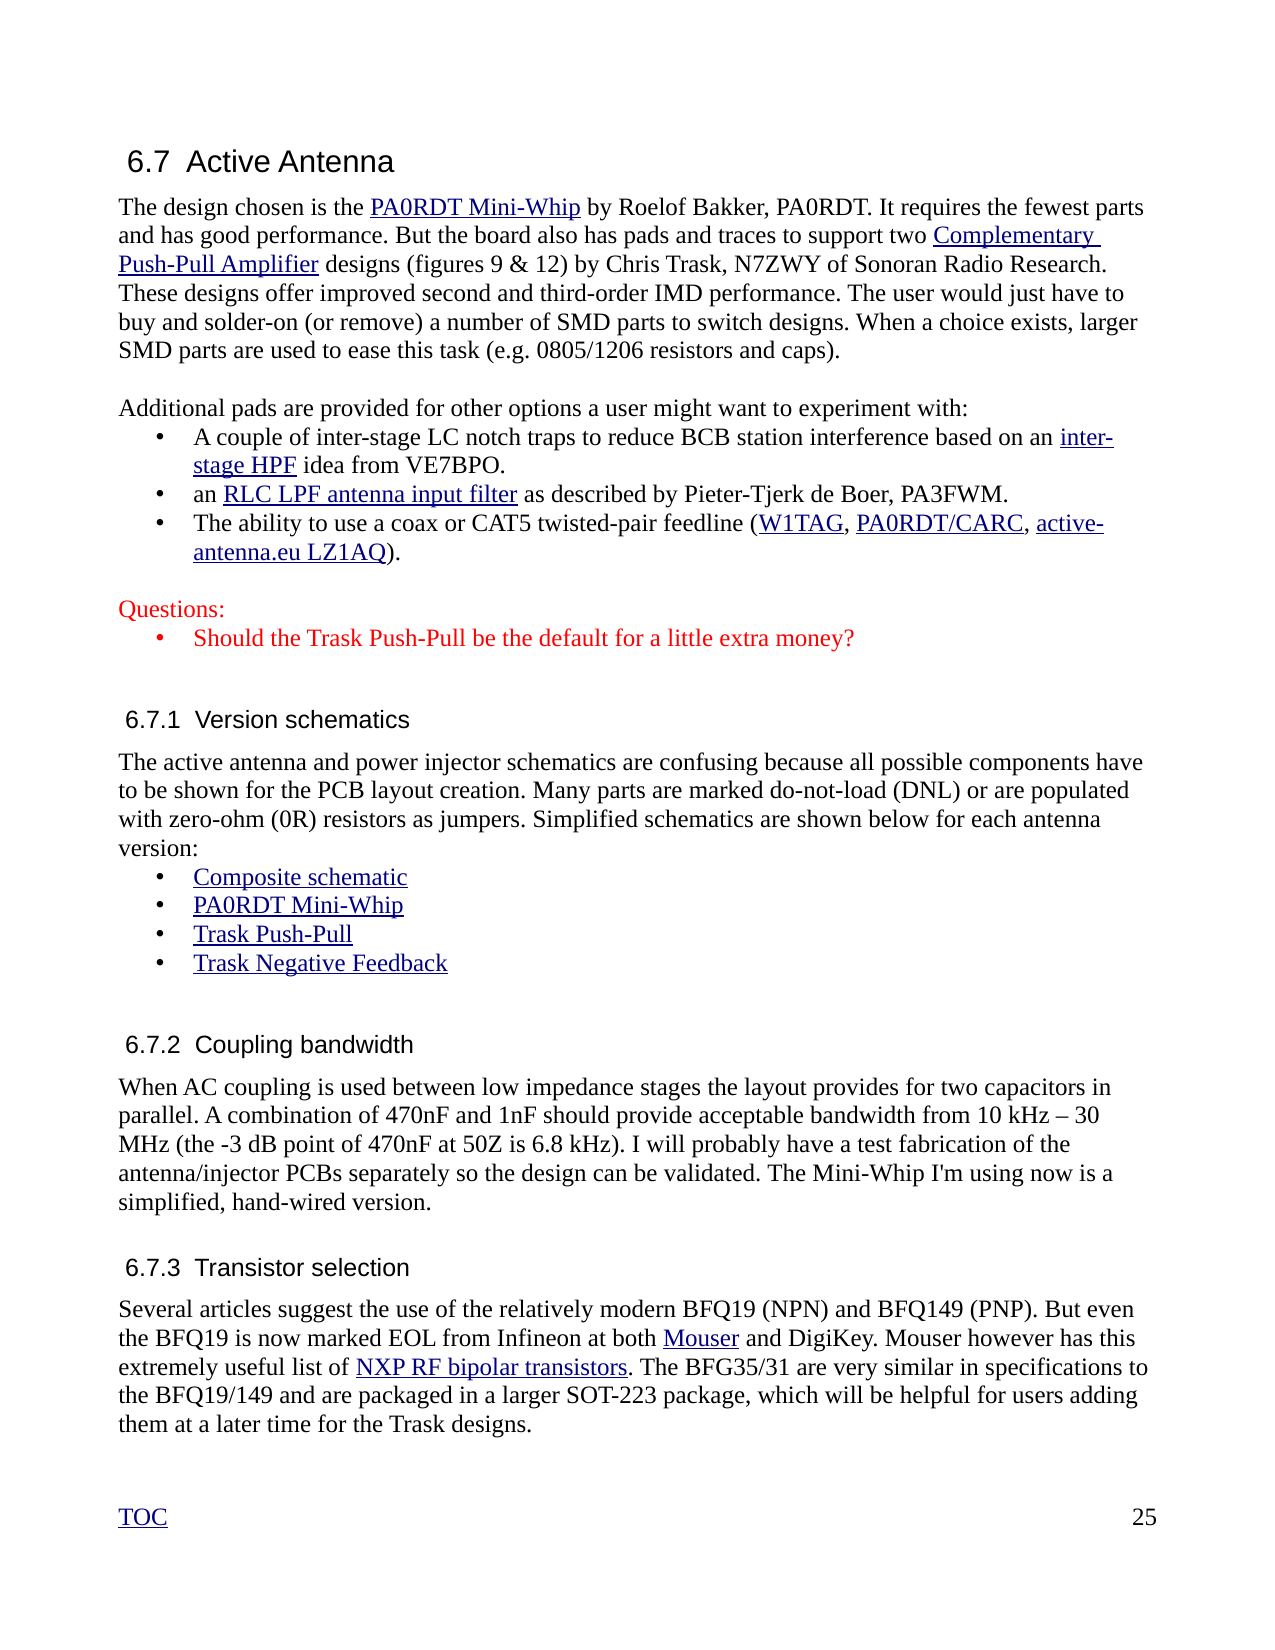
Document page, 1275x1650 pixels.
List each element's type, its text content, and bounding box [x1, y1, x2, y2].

text The design chosen is the PA0RDT Mini-Whip by Roelof Bakker, PA0RDT. It requires the fewest parts and has good performance. But the board also has pads and traces to support two Complementary Push-Pull Amplifier designs (figures 9 & 12) by Chris Trask, N7ZWY of Sonoran Radio Research. These designs offer improved second and third-order IMD performance. The user would just have to buy and solder-on (or remove) a number of SMD parts to switch designs. When a choice exists, larger SMD parts are used to ease this task (e.g. 0805/1206 resistors and caps). [118, 192, 1157, 364]
subtitle Transistor selection [118, 1253, 1157, 1282]
text When AC coupling is used between low impedance stages the layout provides for two capacitors in parallel. A combination of 470nF and 1nF should provide acceptable bandwidth from 10 kHz – 30 MHz (the -3 dB point of 470nF at 50Z is 6.8 kHz). I will probably have a test fabrication of the antenna/injector PCBs separately so the design can be validated. The Mini-Whip I'm using now is a simplified, hand-wired version. [118, 1072, 1157, 1215]
text The active antenna and power injector schematics are confusing because all possible components have to be shown for the PCB layout creation. Many parts are marked do-not-load (DNL) or are populated with zero-ohm (0R) resistors as jumpers. Simplified schematics are shown below for each antenna version: [118, 747, 1157, 862]
list an RLC LPF antenna input filter as described by Pieter-Tjerk de Boer, PA3FWM. [156, 479, 1157, 508]
text Additional pads are provided for other options a user might want to experiment with: [118, 393, 1157, 422]
text Questions: [118, 594, 1157, 623]
list Trask Push-Pull [156, 919, 1157, 948]
list The ability to use a coax or CAT5 twisted-pair feedline (W1TAG, PA0RDT/CARC, active-antenna.eu LZ1AQ). [156, 508, 1157, 565]
list PA0RDT Mini-Whip [156, 890, 1157, 919]
list Trask Negative Feedback [156, 948, 1157, 977]
subtitle Coupling bandwidth [118, 1030, 1157, 1059]
list Should the Trask Push-Pull be the default for a little extra money? [156, 623, 1157, 652]
list A couple of inter-stage LC notch traps to reduce BCB station interference based on an inter-stage HPF idea from VE7BPO. [156, 422, 1157, 479]
list Composite schematic [156, 862, 1157, 890]
text Several articles suggest the use of the relatively modern BFQ19 (NPN) and BFQ149 (PNP). But even the BFQ19 is now marked EOL from Infineon at both Mouser and DigiKey. Mouser however has this extremely useful list of NXP RF bipolar transistors. The BFG35/31 are very similar in specifications to the BFQ19/149 and are packaged in a larger SOT-223 package, which will be helpful for users adding them at a later time for the Trask designs. [118, 1294, 1157, 1438]
subtitle Version schematics [118, 705, 1157, 734]
subtitle Active Antenna [118, 143, 1157, 179]
